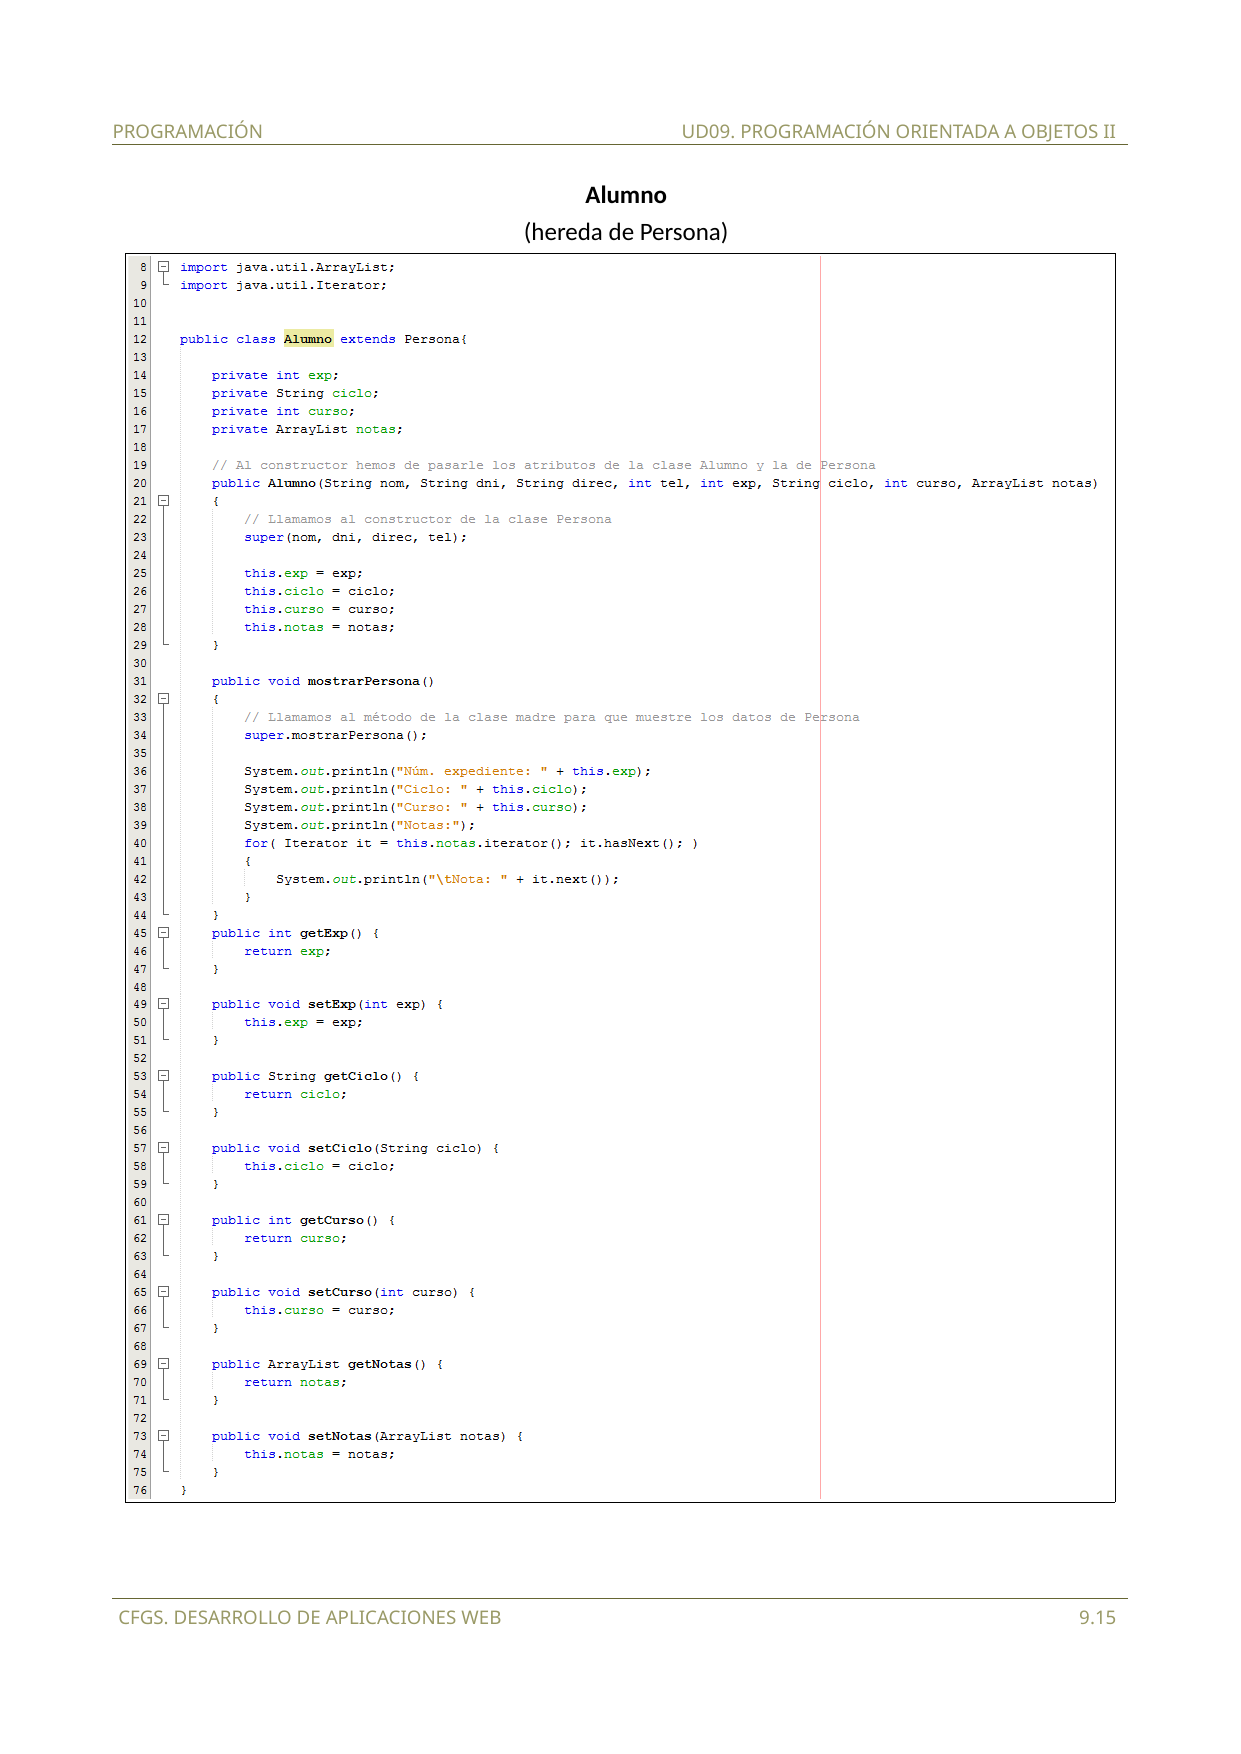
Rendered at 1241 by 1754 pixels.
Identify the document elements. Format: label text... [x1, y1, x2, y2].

picture [128, 256, 1113, 1500]
text Alumno [112, 179, 1128, 210]
text (hereda de Persona) [112, 216, 1128, 247]
